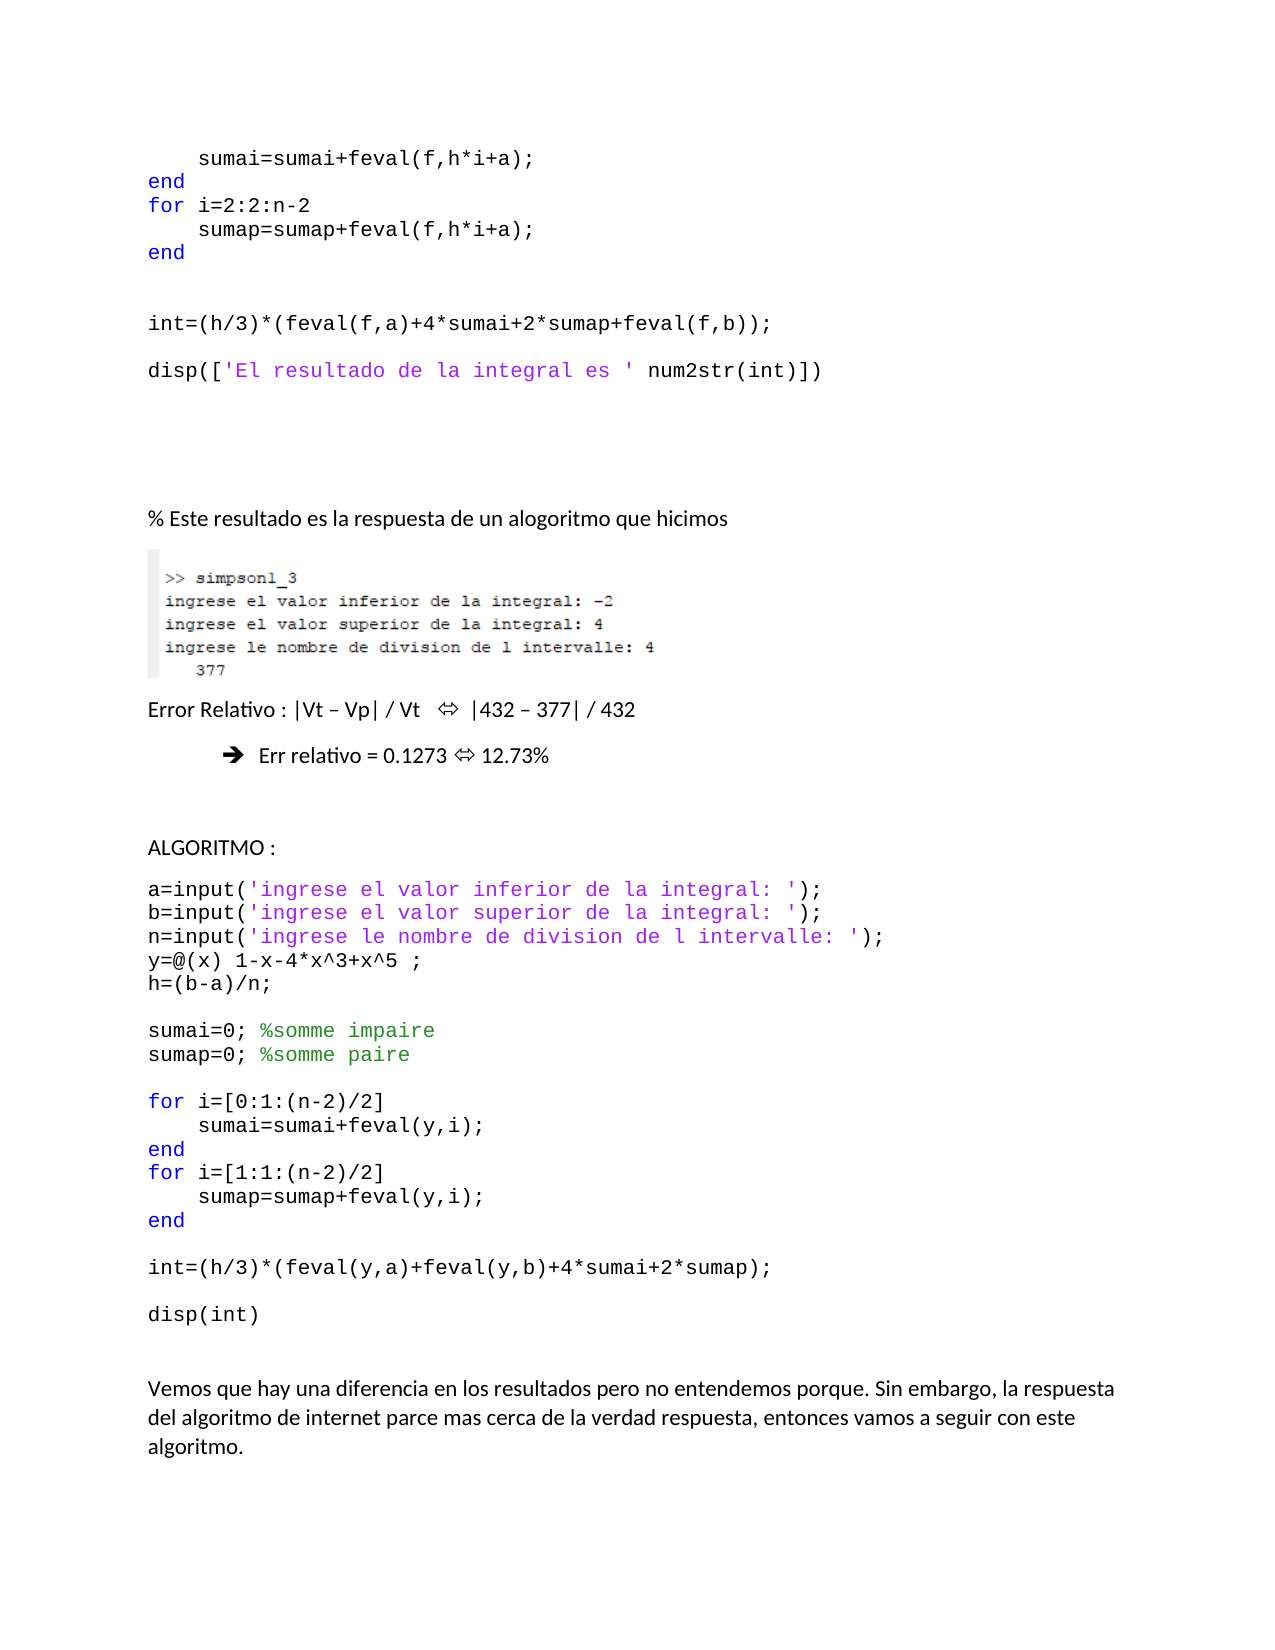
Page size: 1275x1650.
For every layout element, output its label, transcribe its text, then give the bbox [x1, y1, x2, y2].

text ALGORITMO : [148, 833, 1127, 861]
text h=(b-a)/n; [148, 973, 1127, 997]
text disp(int) [148, 1304, 1127, 1328]
text int=(h/3)*(feval(f,a)+4*sumai+2*sumap+feval(f,b)); [148, 313, 1127, 337]
text disp(['El resultado de la integral es ' num2str(int)]) [148, 360, 1127, 384]
text sumap=sumap+feval(f,h*i+a); [148, 218, 1127, 242]
text Vemos que hay una diferencia en los resultados pero no entendemos porque. Sin embargo, la respuesta del algoritmo de internet parce mas cerca de la verdad respuesta, entonces vamos a seguir con este algoritmo. [148, 1374, 1127, 1460]
list Err relativo = 0.1273  12.73% [221, 741, 1127, 769]
text end [148, 171, 1127, 195]
text sumai=0; %somme impaire [148, 1021, 1127, 1044]
text a=input('ingrese el valor inferior de la integral: '); [148, 879, 1127, 902]
text n=input('ingrese le nombre de division de l intervalle: '); [148, 926, 1127, 949]
text sumai=sumai+feval(f,h*i+a); [148, 148, 1127, 171]
text sumai=sumai+feval(y,i); [148, 1115, 1127, 1139]
text sumap=sumap+feval(y,i); [148, 1186, 1127, 1210]
text end [148, 1139, 1127, 1162]
text int=(h/3)*(feval(y,a)+feval(y,b)+4*sumai+2*sumap); [148, 1257, 1127, 1281]
text y=@(x) 1-x-4*x^3+x^5 ; [148, 949, 1127, 973]
text % Este resultado es la respuesta de un alogoritmo que hicimos [148, 504, 1127, 532]
text for i=2:2:n-2 [148, 195, 1127, 218]
text for i=[1:1:(n-2)/2] [148, 1162, 1127, 1186]
text end [148, 1210, 1127, 1233]
text sumap=0; %somme paire [148, 1044, 1127, 1068]
text for i=[0:1:(n-2)/2] [148, 1091, 1127, 1115]
text end [148, 242, 1127, 266]
text b=input('ingrese el valor superior de la integral: '); [148, 902, 1127, 926]
text Error Relativo : |Vt – Vp| / Vt  |432 – 377| / 432 [148, 695, 1127, 723]
